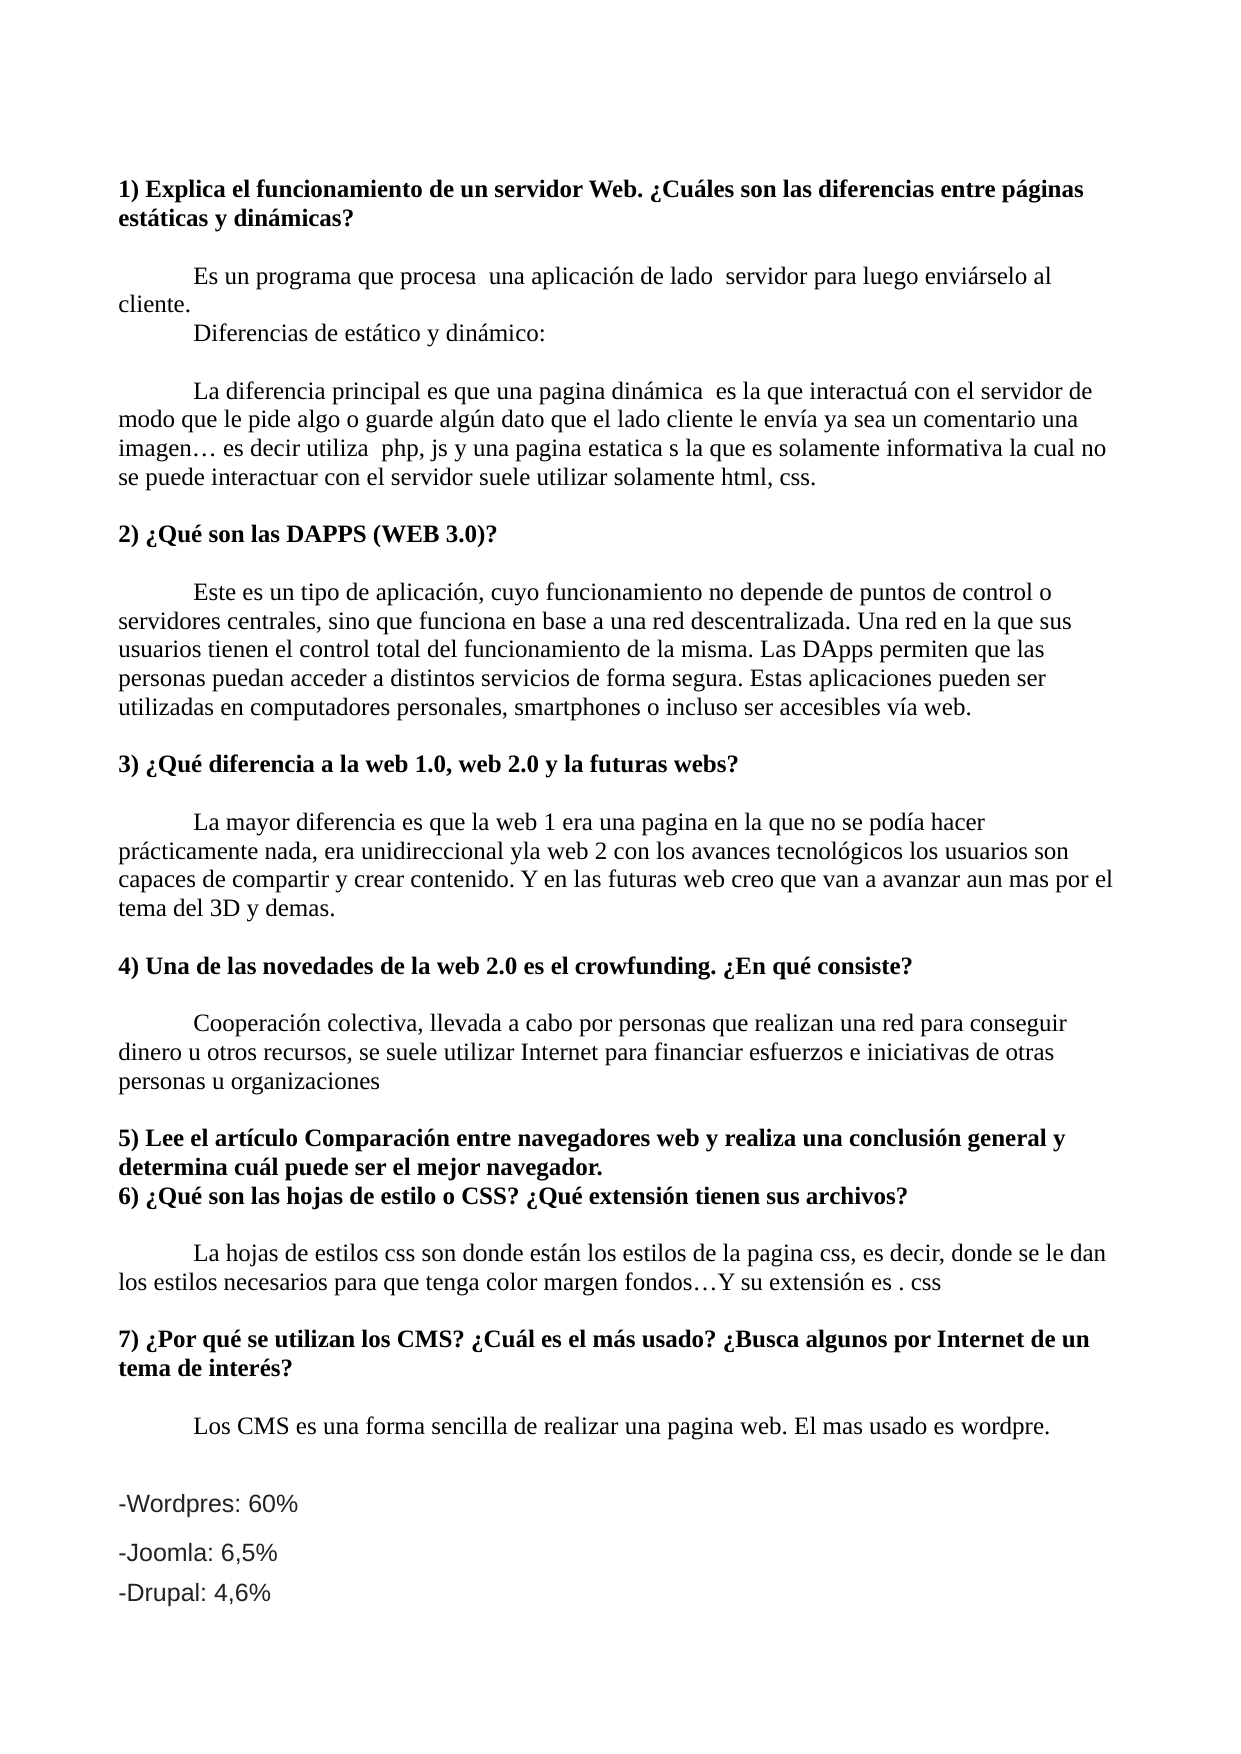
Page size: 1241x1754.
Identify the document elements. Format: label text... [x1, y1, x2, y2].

list -Drupal: 4,6% [118, 1578, 1122, 1607]
text Los CMS es una forma sencilla de realizar una pagina web. El mas usado es wordpre. [118, 1411, 1122, 1439]
text Es un programa que procesa una aplicación de lado servidor para luego enviárselo al cliente. [118, 261, 1122, 318]
text Diferencias de estático y dinámico: [118, 318, 1122, 347]
text 6) ¿Qué son las hojas de estilo o CSS? ¿Qué extensión tienen sus archivos? [118, 1181, 1122, 1209]
text 7) ¿Por qué se utilizan los CMS? ¿Cuál es el más usado? ¿Busca algunos por Internet de un tema de interés? [118, 1324, 1122, 1382]
text 4) Una de las novedades de la web 2.0 es el crowfunding. ¿En qué consiste? [118, 951, 1122, 979]
text -Wordpres: 60% [118, 1488, 1122, 1517]
text 5) Lee el artículo Comparación entre navegadores web y realiza una conclusión general y determina cuál puede ser el mejor navegador. [118, 1123, 1122, 1181]
list -Joomla: 6,5% [118, 1538, 1122, 1566]
text La mayor diferencia es que la web 1 era una pagina en la que no se podía hacer prácticamente nada, era unidireccional yla web 2 con los avances tecnológicos los usuarios son capaces de compartir y crear contenido. Y en las futuras web creo que van a avanzar aun mas por el tema del 3D y demas. [118, 807, 1122, 922]
text La hojas de estilos css son donde están los estilos de la pagina css, es decir, donde se le dan los estilos necesarios para que tenga color margen fondos…Y su extensión es . css [118, 1238, 1122, 1296]
text La diferencia principal es que una pagina dinámica es la que interactuá con el servidor de modo que le pide algo o guarde algún dato que el lado cliente le envía ya sea un comentario una imagen… es decir utiliza php, js y una pagina estatica s la que es solamente informativa la cual no se puede interactuar con el servidor suele utilizar solamente html, css. [118, 376, 1122, 491]
text 2) ¿Qué son las DAPPS (WEB 3.0)? [118, 519, 1122, 548]
text Cooperación colectiva, llevada a cabo por personas que realizan una red para conseguir dinero u otros recursos, se suele utilizar Internet para financiar esfuerzos e iniciativas de otras personas u organizaciones [118, 1008, 1122, 1094]
text 1) Explica el funcionamiento de un servidor Web. ¿Cuáles son las diferencias entre páginas estáticas y dinámicas? [118, 174, 1122, 232]
text 3) ¿Qué diferencia a la web 1.0, web 2.0 y la futuras webs? [118, 749, 1122, 778]
text Este es un tipo de aplicación, cuyo funcionamiento no depende de puntos de control o servidores centrales, sino que funciona en base a una red descentralizada. Una red en la que sus usuarios tienen el control total del funcionamiento de la misma. Las DApps permiten que las personas puedan acceder a distintos servicios de forma segura. Estas aplicaciones pueden ser utilizadas en computadores personales, smartphones o incluso ser accesibles vía web. [118, 577, 1122, 721]
